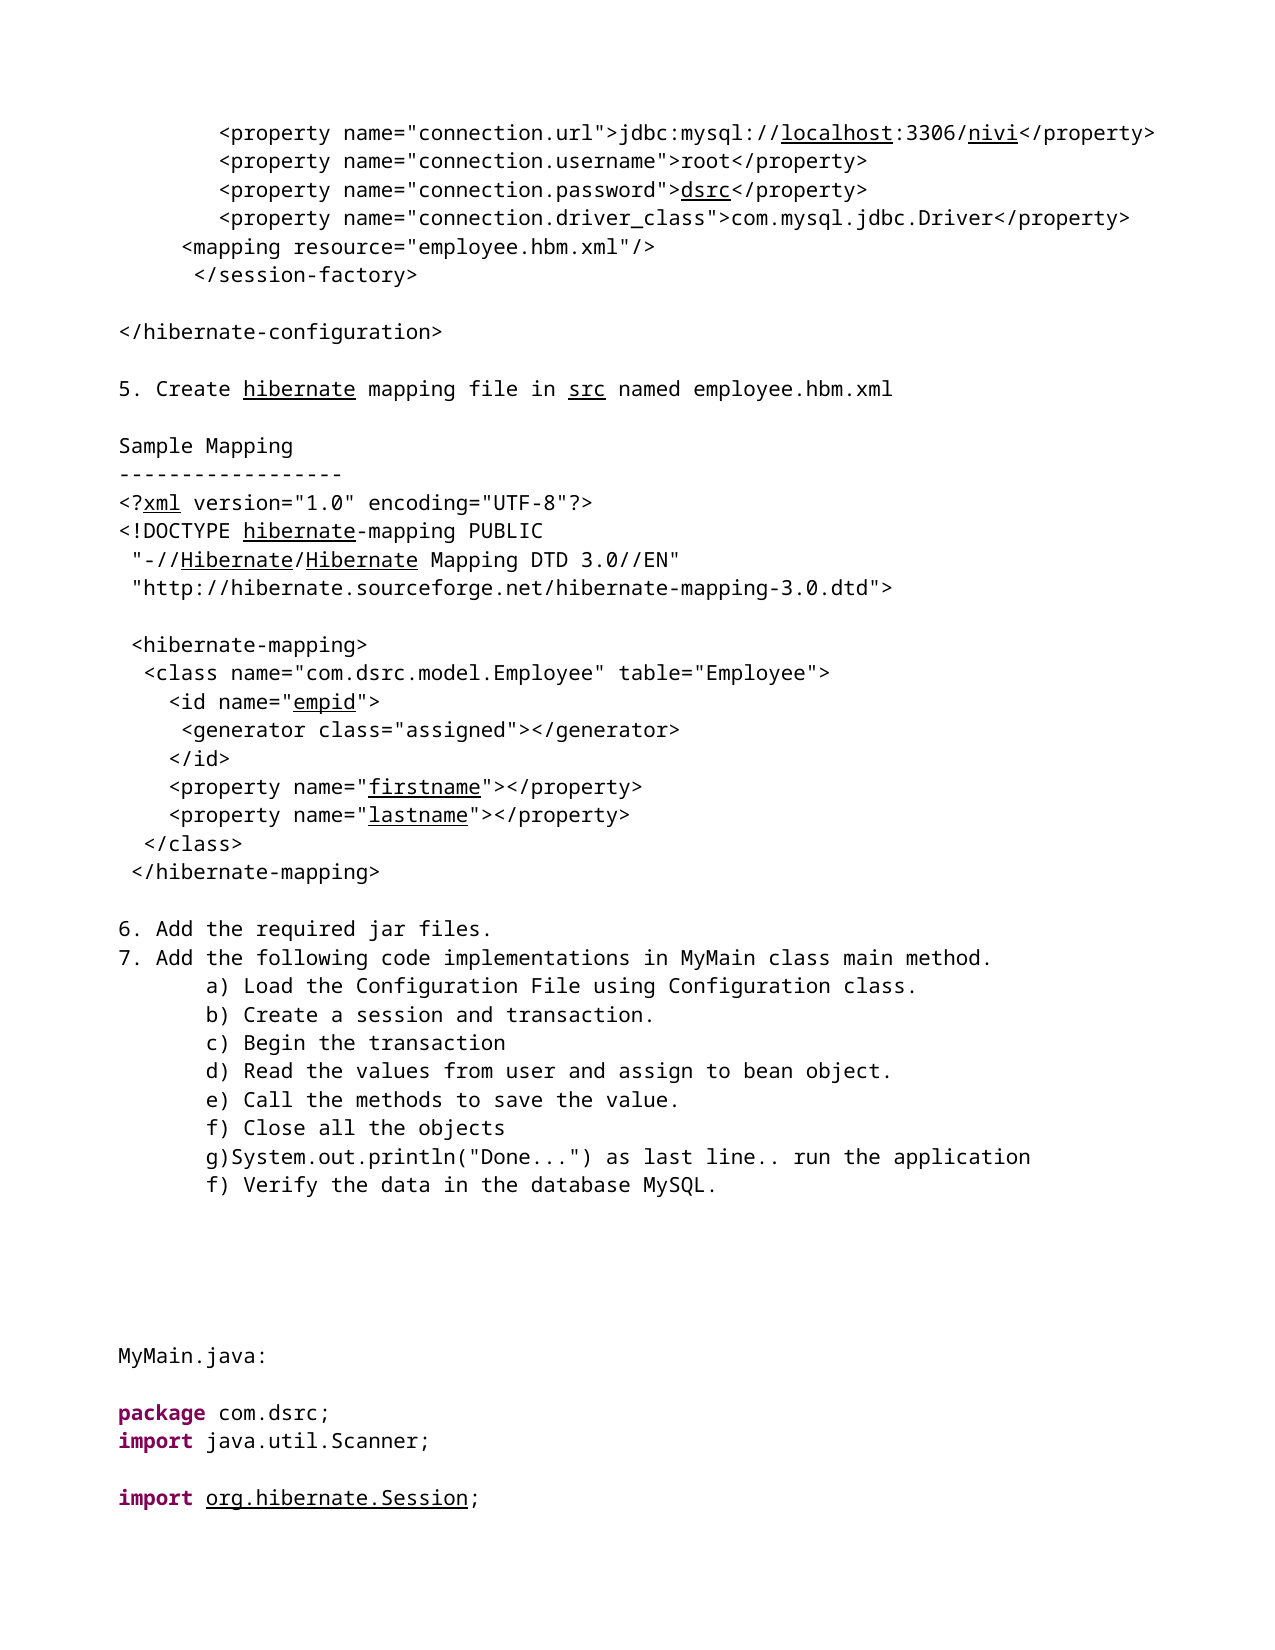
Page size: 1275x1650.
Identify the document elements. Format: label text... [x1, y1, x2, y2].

text <id name="empid"> [118, 687, 1157, 715]
text <property name="lastname"></property> [118, 801, 1157, 829]
text g)System.out.println("Done...") as last line.. run the application [118, 1142, 1157, 1170]
text Sample Mapping [118, 431, 1157, 459]
text <mapping resource="employee.hbm.xml"/> [118, 232, 1157, 260]
text <class name="com.dsrc.model.Employee" table="Employee"> [118, 658, 1157, 687]
text c) Begin the transaction [118, 1028, 1157, 1057]
text <property name="connection.username">root</property> [118, 147, 1157, 175]
text f) Close all the objects [118, 1113, 1157, 1142]
text </session-factory> [118, 260, 1157, 289]
text </class> [118, 829, 1157, 857]
text 6. Add the required jar files. [118, 914, 1157, 943]
text 5. Create hibernate mapping file in src named employee.hbm.xml [118, 374, 1157, 402]
text <generator class="assigned"></generator> [118, 715, 1157, 744]
text <property name="firstname"></property> [118, 772, 1157, 801]
text "-//Hibernate/Hibernate Mapping DTD 3.0//EN" [118, 545, 1157, 573]
text import java.util.Scanner; [118, 1426, 1157, 1455]
text <hibernate-mapping> [118, 630, 1157, 658]
text <property name="connection.password">dsrc</property> [118, 175, 1157, 203]
text f) Verify the data in the database MySQL. [118, 1170, 1157, 1199]
text <!DOCTYPE hibernate-mapping PUBLIC [118, 516, 1157, 545]
text </id> [118, 744, 1157, 772]
text "http://hibernate.sourceforge.net/hibernate-mapping-3.0.dtd"> [118, 573, 1157, 602]
text 7. Add the following code implementations in MyMain class main method. [118, 943, 1157, 971]
text ------------------ [118, 459, 1157, 488]
text <property name="connection.url">jdbc:mysql://localhost:3306/nivi</property> [118, 118, 1157, 147]
text <property name="connection.driver_class">com.mysql.jdbc.Driver</property> [118, 203, 1157, 232]
text </hibernate-configuration> [118, 317, 1157, 346]
text import org.hibernate.Session; [118, 1483, 1157, 1512]
text MyMain.java: [118, 1341, 1157, 1369]
text e) Call the methods to save the value. [118, 1085, 1157, 1113]
text b) Create a session and transaction. [118, 1000, 1157, 1028]
text package com.dsrc; [118, 1398, 1157, 1426]
text <?xml version="1.0" encoding="UTF-8"?> [118, 488, 1157, 516]
text a) Load the Configuration File using Configuration class. [118, 971, 1157, 1000]
text </hibernate-mapping> [118, 857, 1157, 886]
text d) Read the values from user and assign to bean object. [118, 1057, 1157, 1085]
